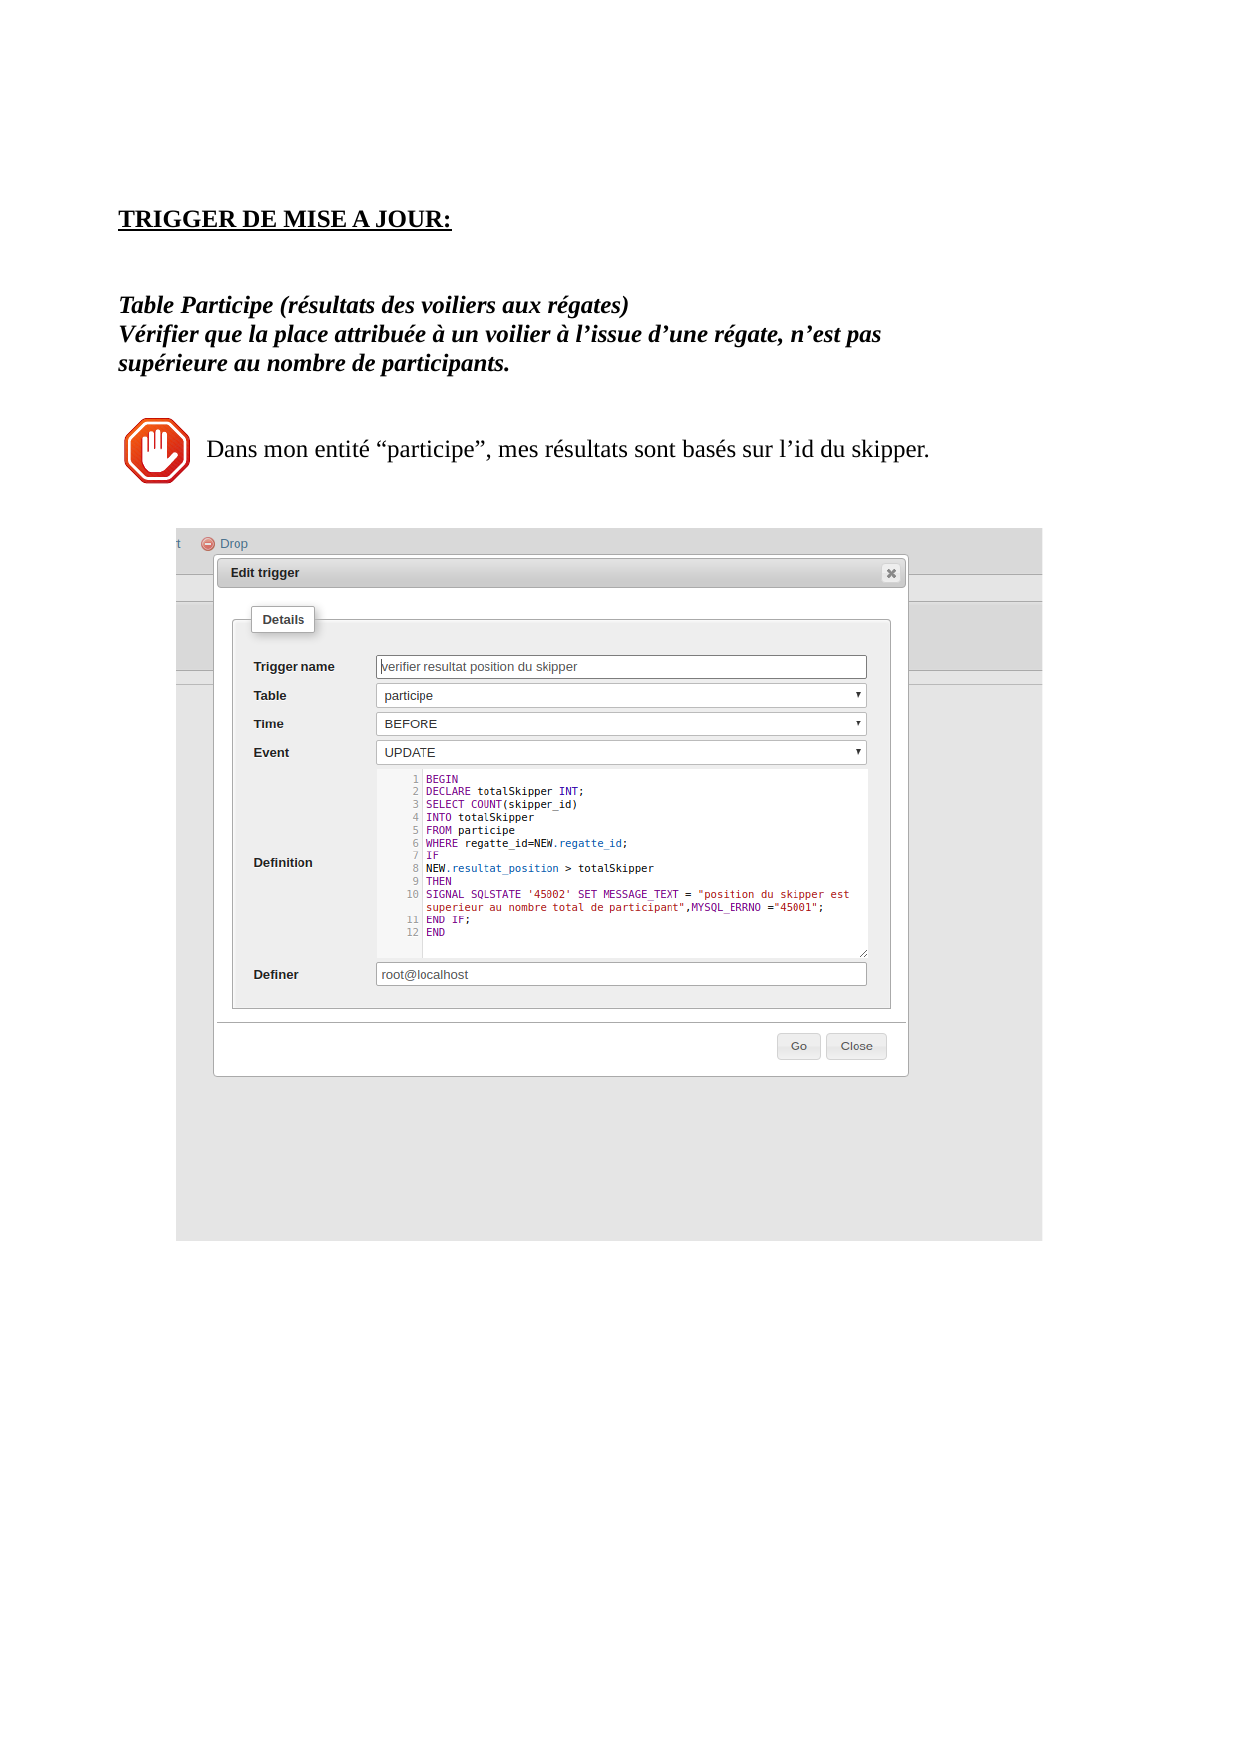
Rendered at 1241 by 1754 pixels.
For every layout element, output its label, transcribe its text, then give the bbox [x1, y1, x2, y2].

text Dans mon entité “participe”, mes résultats sont basés sur l’id du skipper. [188, 434, 1122, 463]
text Vérifier que la place attribuée à un voilier à l’issue d’une régate, n’est pas [118, 319, 1122, 348]
picture [176, 528, 1043, 1241]
text supérieure au nombre de participants. [118, 348, 1122, 377]
text Table Participe (résultats des voiliers aux régates) [118, 291, 1122, 319]
text TRIGGER DE MISE A JOUR: [118, 204, 1122, 233]
